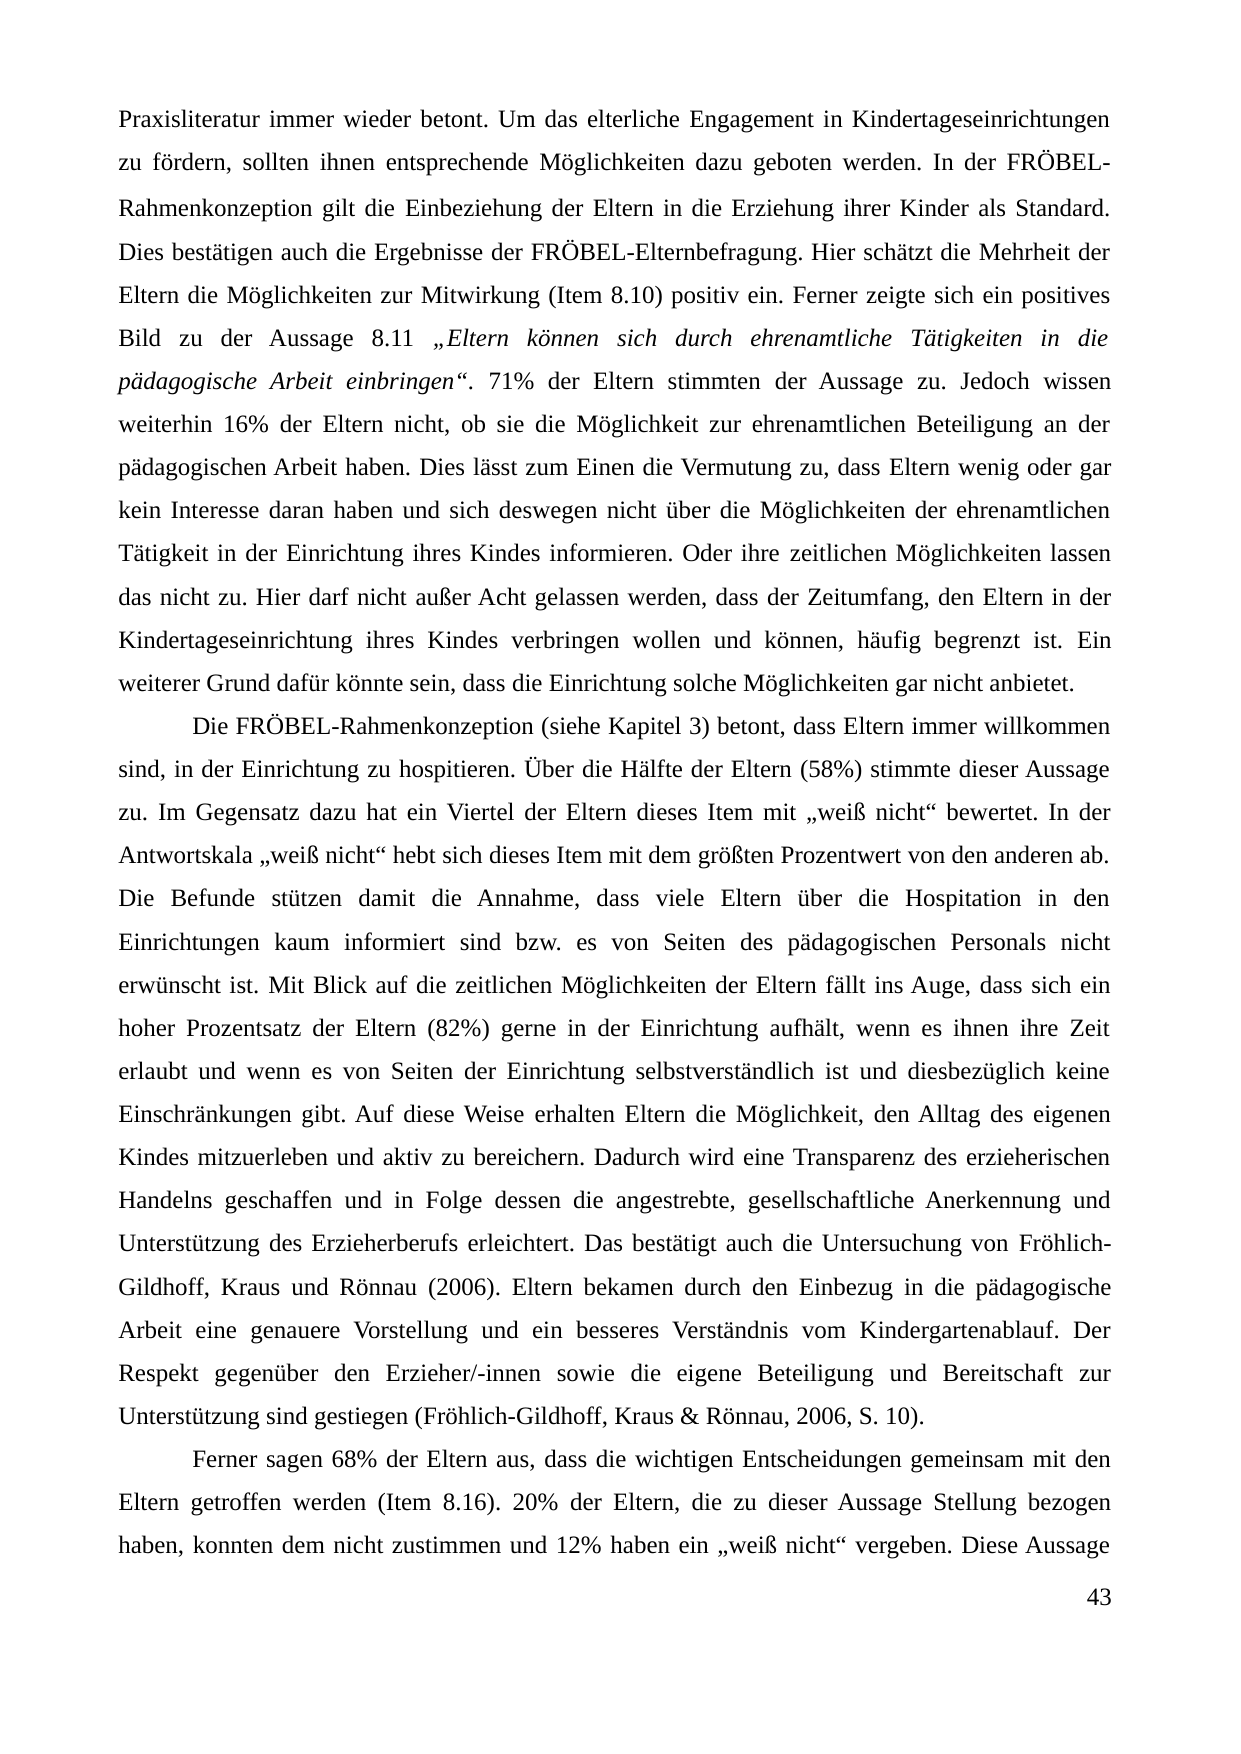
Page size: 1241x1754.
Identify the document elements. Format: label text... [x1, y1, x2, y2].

text Ferner sagen 68% der Eltern aus, dass die wichtigen Entscheidungen gemeinsam mit den Eltern getroffen werden (Item 8.16). 20% der Eltern, die zu dieser Aussage Stellung bezogen haben, konnten dem nicht zustimmen und 12% haben ein „weiß nicht“ vergeben. Diese Aussage [118, 1444, 1111, 1559]
text Die FRÖBEL-Rahmenkonzeption (siehe Kapitel 3) betont, dass Eltern immer willkommen sind, in der Einrichtung zu hospitieren. Über die Hälfte der Eltern (58%) stimmte dieser Aussage zu. Im Gegensatz dazu hat ein Viertel der Eltern dieses Item mit „weiß nicht“ bewertet. In der Antwortskala „weiß nicht“ hebt sich dieses Item mit dem größten Prozentwert von den anderen ab. Die Befunde stützen damit die Annahme, dass viele Eltern über die Hospitation in den Einrichtungen kaum informiert sind bzw. es von Seiten des pädagogischen Personals nicht erwünscht ist. Mit Blick auf die zeitlichen Möglichkeiten der Eltern fällt ins Auge, dass sich ein hoher Prozentsatz der Eltern (82%) gerne in der Einrichtung aufhält, wenn es ihnen ihre Zeit erlaubt und wenn es von Seiten der Einrichtung selbstverständlich ist und diesbezüglich keine Einschränkungen gibt. Auf diese Weise erhalten Eltern die Möglichkeit, den Alltag des eigenen Kindes mitzuerleben und aktiv zu bereichern. Dadurch wird eine Transparenz des erzieherischen Handelns geschaffen und in Folge dessen die angestrebte, gesellschaftliche Anerkennung und Unterstützung des Erzieherberufs erleichtert. Das bestätigt auch die Untersuchung von Fröhlich-Gildhoff, Kraus und Rönnau (2006). Eltern bekamen durch den Einbezug in die pädagogische Arbeit eine genauere Vorstellung und ein besseres Verständnis vom Kindergartenablauf. Der Respekt gegenüber den Erzieher/-innen sowie die eigene Beteiligung und Bereitschaft zur Unterstützung sind gestiegen (Fröhlich-Gildhoff, Kraus & Rönnau, 2006, S. 10). [118, 711, 1111, 1430]
text Praxisliteratur immer wieder betont. Um das elterliche Engagement in Kindertageseinrichtungen zu fördern, sollten ihnen entsprechende Möglichkeiten dazu geboten werden. In der FRÖBEL-Rahmenkonzeption gilt die Einbeziehung der Eltern in die Erziehung ihrer Kinder als Standard. Dies bestätigen auch die Ergebnisse der FRÖBEL-Elternbefragung. Hier schätzt die Mehrheit der Eltern die Möglichkeiten zur Mitwirkung (Item 8.10) positiv ein. Ferner zeigte sich ein positives Bild zu der Aussage 8.11 „Eltern können sich durch ehrenamtliche Tätigkeiten in die pädagogische Arbeit einbringen“. 71% der Eltern stimmten der Aussage zu. Jedoch wissen weiterhin 16% der Eltern nicht, ob sie die Möglichkeit zur ehrenamtlichen Beteiligung an der pädagogischen Arbeit haben. Dies lässt zum Einen die Vermutung zu, dass Eltern wenig oder gar kein Interesse daran haben und sich deswegen nicht über die Möglichkeiten der ehrenamtlichen Tätigkeit in der Einrichtung ihres Kindes informieren. Oder ihre zeitlichen Möglichkeiten lassen das nicht zu. Hier darf nicht außer Acht gelassen werden, dass der Zeitumfang, den Eltern in der Kindertageseinrichtung ihres Kindes verbringen wollen und können, häufig begrenzt ist. Ein weiterer Grund dafür könnte sein, dass die Einrichtung solche Möglichkeiten gar nicht anbietet. [118, 104, 1111, 697]
